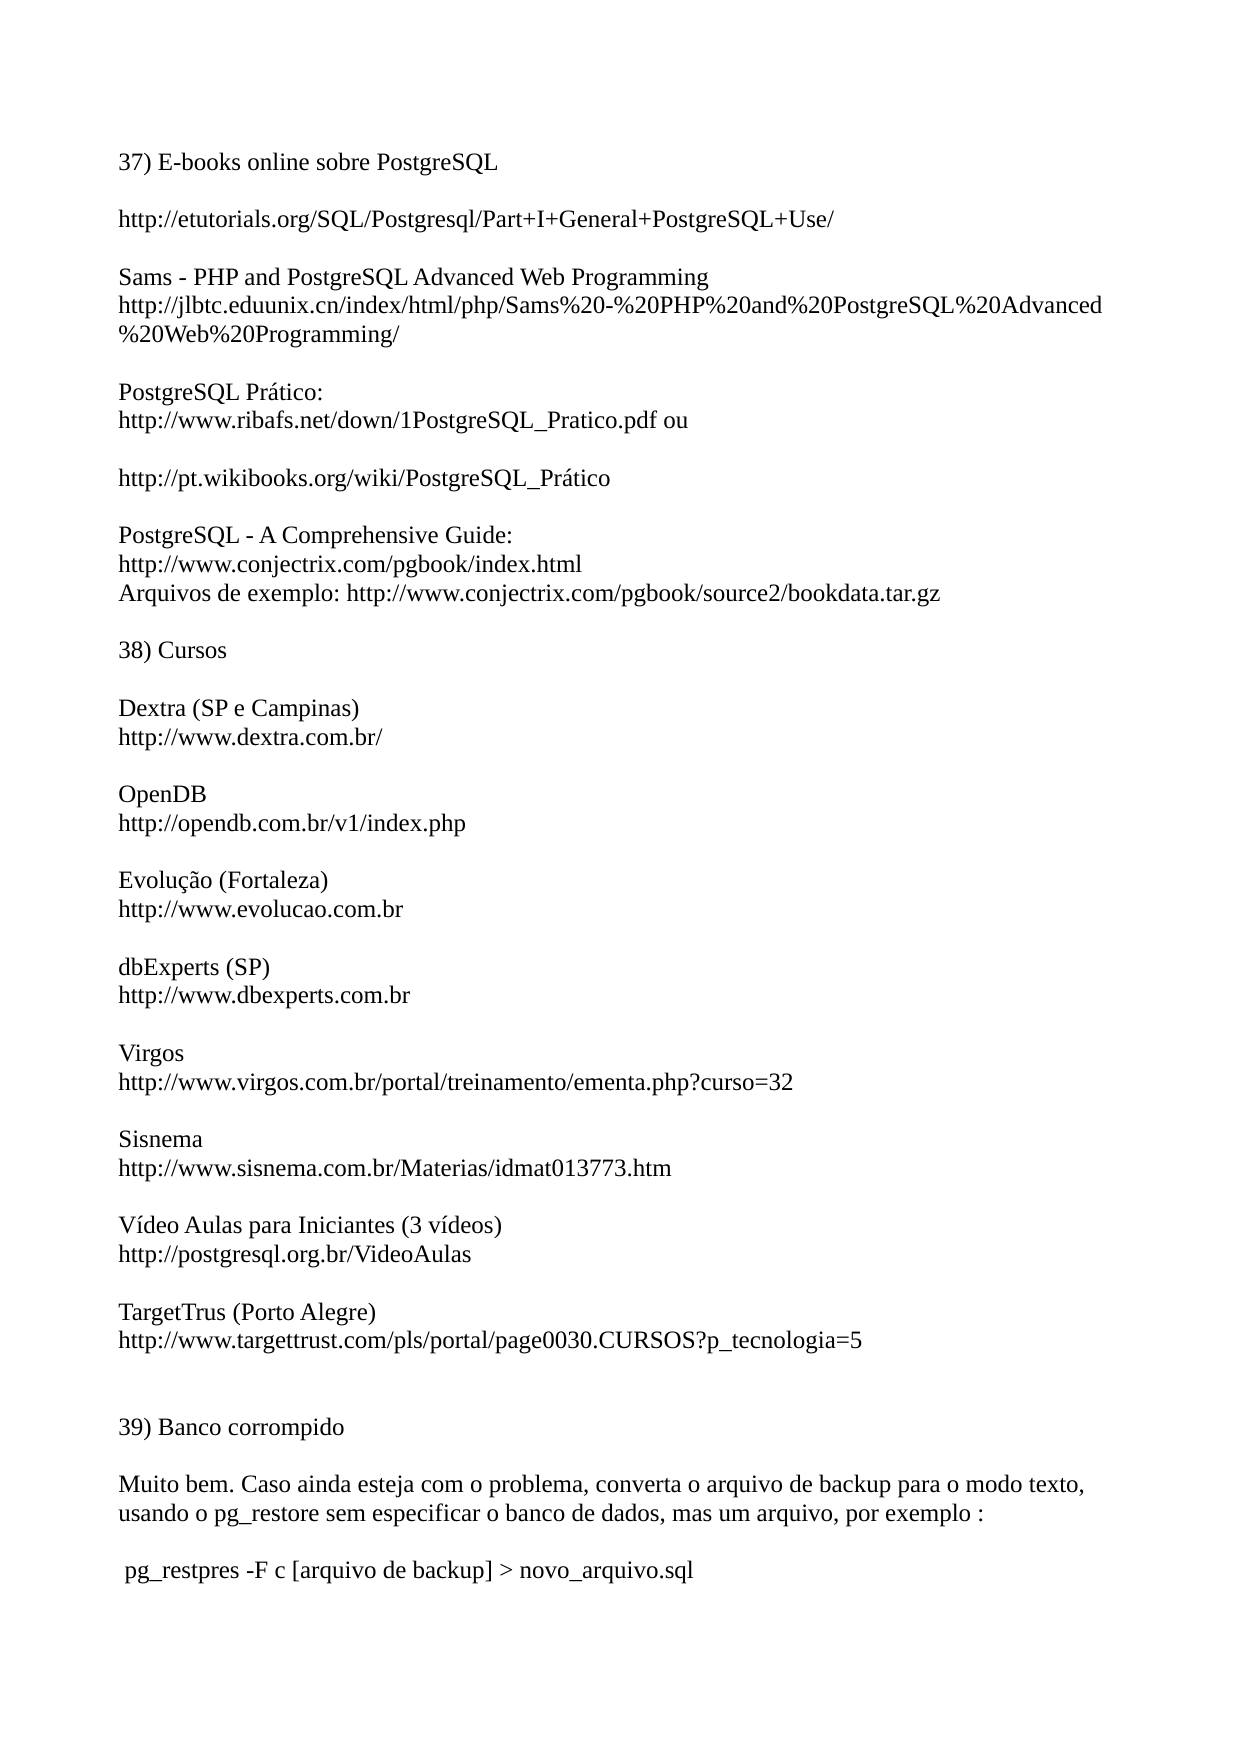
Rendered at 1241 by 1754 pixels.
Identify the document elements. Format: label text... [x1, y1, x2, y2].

text 37) E-books online sobre PostgreSQL http://etutorials.org/SQL/Postgresql/Part+I+General+PostgreSQL+Use/ Sams - PHP and PostgreSQL Advanced Web Programming http://jlbtc.eduunix.cn/index/html/php/Sams%20-%20PHP%20and%20PostgreSQL%20Advanced%20Web%20Programming/ PostgreSQL Prático: http://www.ribafs.net/down/1PostgreSQL_Pratico.pdf ou http://pt.wikibooks.org/wiki/PostgreSQL_Prático PostgreSQL - A Comprehensive Guide: http://www.conjectrix.com/pgbook/index.html Arquivos de exemplo: http://www.conjectrix.com/pgbook/source2/bookdata.tar.gz 38) Cursos Dextra (SP e Campinas) http://www.dextra.com.br/ OpenDB http://opendb.com.br/v1/index.php Evolução (Fortaleza) http://www.evolucao.com.br dbExperts (SP) http://www.dbexperts.com.br Virgos http://www.virgos.com.br/portal/treinamento/ementa.php?curso=32 Sisnema http://www.sisnema.com.br/Materias/idmat013773.htm Vídeo Aulas para Iniciantes (3 vídeos) http://postgresql.org.br/VideoAulas TargetTrus (Porto Alegre) http://www.targettrust.com/pls/portal/page0030.CURSOS?p_tecnologia=5 39) Banco corrompido Muito bem. Caso ainda esteja com o problema, converta o arquivo de backup para o modo texto, usando o pg_restore sem especificar o banco de dados, mas um arquivo, por exemplo : pg_restpres -F c [arquivo de backup] > novo_arquivo.sql [118, 118, 1122, 1613]
